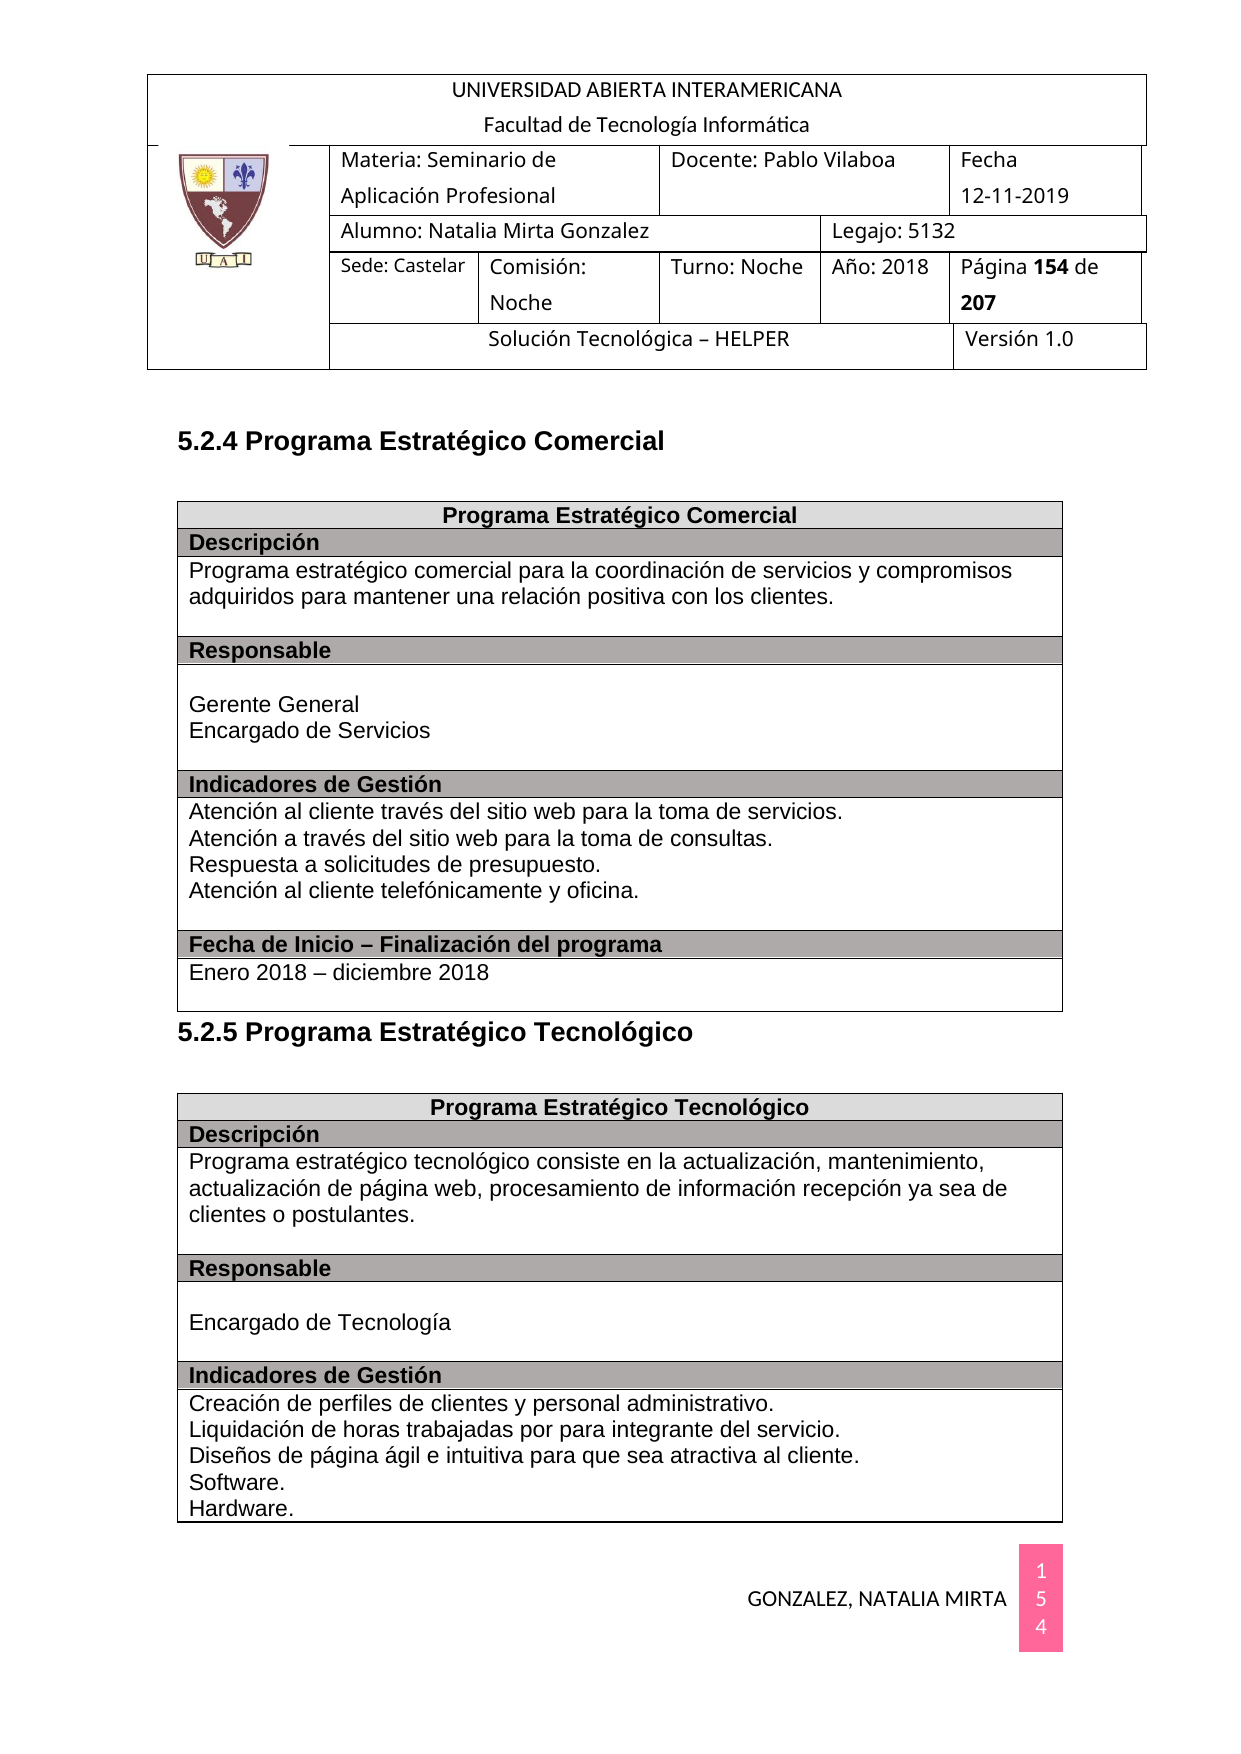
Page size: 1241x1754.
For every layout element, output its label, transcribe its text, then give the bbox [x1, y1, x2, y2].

table_header Programa Estratégico Tecnológico [178, 1094, 1062, 1120]
table_cell Atención al cliente través del sitio web para la toma de servicios. Atención a través del sitio web para la toma de consultas. Respuesta a solicitudes de presupuesto. Atención al cliente telefónicamente y oficina. [178, 798, 1062, 930]
table_cell Indicadores de Gestión [178, 1362, 1062, 1388]
subtitle 5.2.4 Programa Estratégico Comercial [177, 425, 1063, 456]
table_cell Fecha de Inicio – Finalización del programa [178, 931, 1062, 957]
table_header Programa Estratégico Comercial [178, 502, 1062, 528]
table_cell Responsable [178, 637, 1062, 663]
table_cell Creación de perfiles de clientes y personal administrativo. Liquidación de horas trabajadas por para integrante del servicio. Diseños de página ágil e intuitiva para que sea atractiva al cliente. Software. Hardware. [178, 1390, 1062, 1521]
table_cell Programa estratégico tecnológico consiste en la actualización, mantenimiento, actualización de página web, procesamiento de información recepción ya sea de clientes o postulantes. [178, 1148, 1062, 1254]
table_cell Enero 2018 – diciembre 2018 [178, 959, 1062, 1011]
table_cell Responsable [178, 1255, 1062, 1281]
table_cell Descripción [178, 529, 1062, 556]
table_cell Programa estratégico comercial para la coordinación de servicios y compromisos adquiridos para mantener una relación positiva con los clientes. [178, 557, 1062, 636]
table_cell Encargado de Tecnología [178, 1282, 1062, 1361]
table_cell Gerente General Encargado de Servicios [178, 665, 1062, 770]
table_cell Descripción [178, 1121, 1062, 1147]
subtitle 5.2.5 Programa Estratégico Tecnológico [177, 1016, 1063, 1048]
table_cell Indicadores de Gestión [178, 771, 1062, 797]
